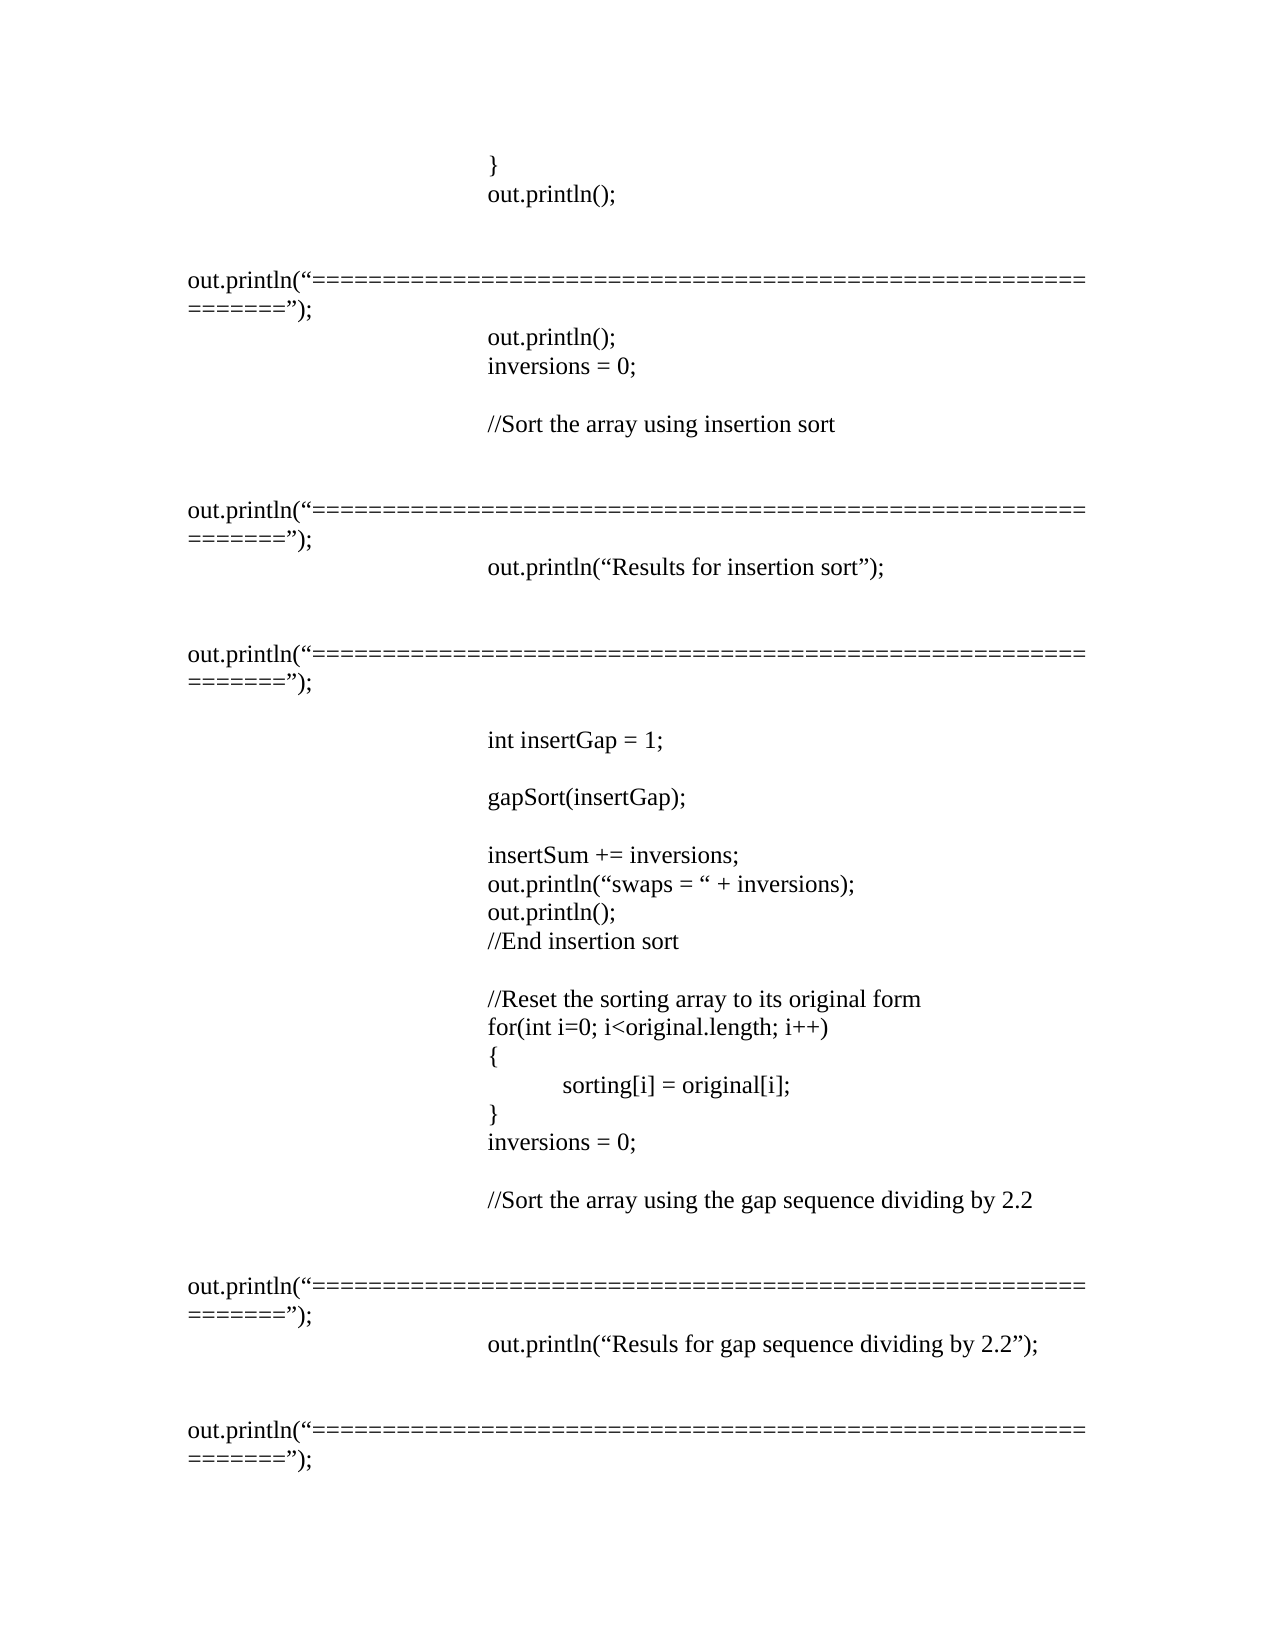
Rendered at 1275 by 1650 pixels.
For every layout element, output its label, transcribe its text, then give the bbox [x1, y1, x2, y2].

text } [187, 150, 1087, 179]
text //Sort the array using insertion sort [187, 409, 1087, 437]
text int insertGap = 1; [187, 725, 1087, 754]
text out.println(“==============================================================”); [187, 581, 1087, 696]
text out.println(“==============================================================”); [187, 437, 1087, 552]
text inversions = 0; [187, 351, 1087, 380]
text inversions = 0; [187, 1127, 1087, 1156]
text //Reset the sorting array to its original form [187, 984, 1087, 1012]
text out.println(); [187, 897, 1087, 926]
text out.println(“Results for insertion sort”); [187, 552, 1087, 581]
text out.println(); [187, 179, 1087, 207]
text out.println(“==============================================================”); [187, 1214, 1087, 1329]
text //Sort the array using the gap sequence dividing by 2.2 [187, 1185, 1087, 1214]
text gapSort(insertGap); [187, 782, 1087, 811]
text out.println(); [187, 322, 1087, 351]
text out.println(“==============================================================”); [187, 207, 1087, 322]
text sorting[i] = original[i]; [187, 1070, 1087, 1099]
text { [187, 1041, 1087, 1070]
text for(int i=0; i<original.length; i++) [187, 1012, 1087, 1041]
text //End insertion sort [187, 926, 1087, 955]
text } [187, 1099, 1087, 1127]
text out.println(“swaps = “ + inversions); [187, 869, 1087, 897]
text out.println(“Resuls for gap sequence dividing by 2.2”); [187, 1329, 1087, 1357]
text out.println(“==============================================================”); [187, 1357, 1087, 1472]
text insertSum += inversions; [187, 840, 1087, 869]
